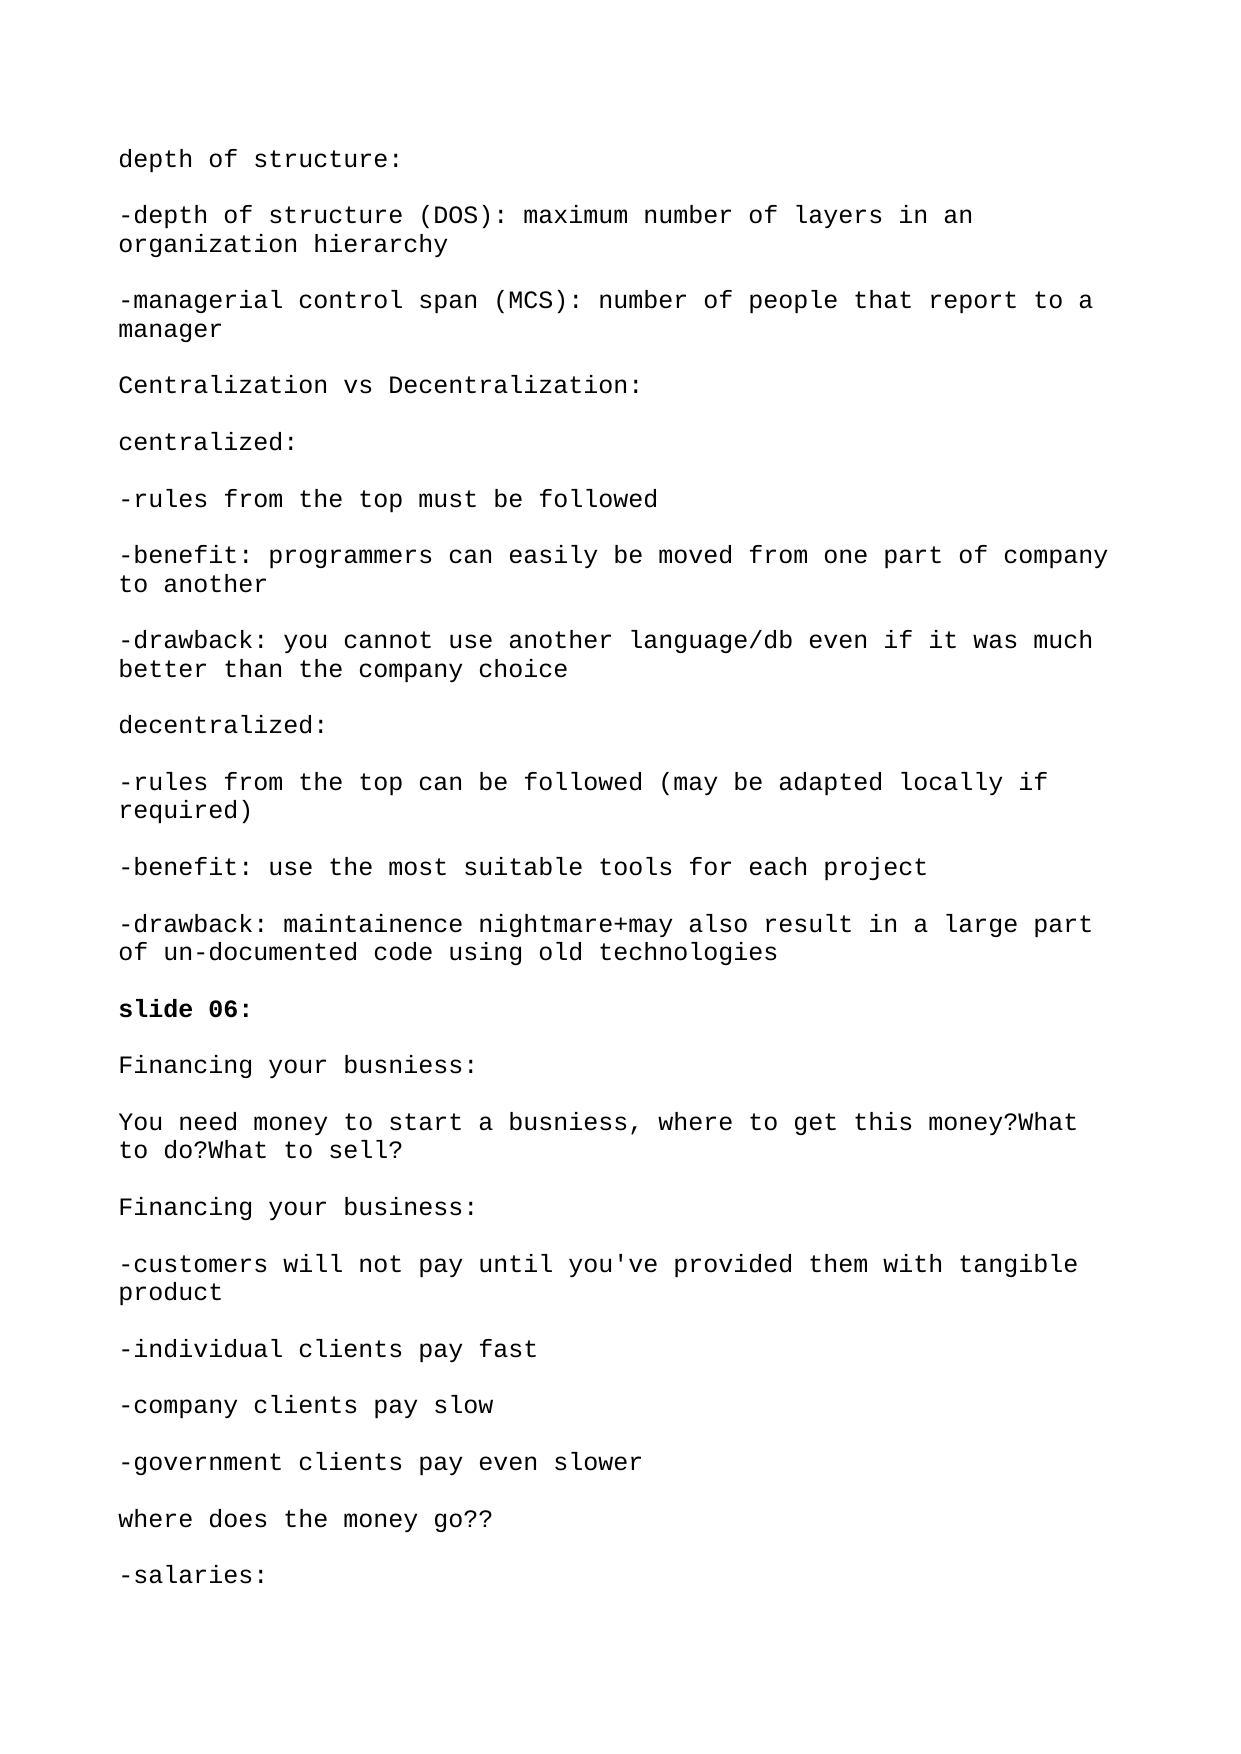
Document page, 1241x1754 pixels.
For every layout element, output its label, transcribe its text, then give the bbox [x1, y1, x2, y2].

text -company clients pay slow [118, 1393, 1122, 1421]
text where does the money go?? [118, 1506, 1122, 1535]
text decentralized: [118, 713, 1122, 741]
text -drawback: maintainence nightmare+may also result in a large part of un-documented code using old technologies [118, 911, 1122, 968]
text slide 06: [118, 996, 1122, 1025]
text -benefit: programmers can easily be moved from one part of company to another [118, 543, 1122, 600]
text Centralization vs Decentralization: [118, 373, 1122, 401]
text -managerial control span (MCS): number of people that report to a manager [118, 288, 1122, 345]
text -rules from the top must be followed [118, 486, 1122, 515]
text -rules from the top can be followed (may be adapted locally if required) [118, 770, 1122, 826]
text -depth of structure (DOS): maximum number of layers in an organization hierarchy [118, 203, 1122, 260]
text -benefit: use the most suitable tools for each project [118, 855, 1122, 883]
text You need money to start a busniess, where to get this money?What to do?What to sell? [118, 1110, 1122, 1166]
text -salaries: [118, 1563, 1122, 1591]
text -government clients pay even slower [118, 1450, 1122, 1478]
text -drawback: you cannot use another language/db even if it was much better than the company choice [118, 628, 1122, 685]
text -individual clients pay fast [118, 1336, 1122, 1365]
text -customers will not pay until you've provided them with tangible product [118, 1251, 1122, 1308]
text Financing your business: [118, 1195, 1122, 1223]
text centralized: [118, 430, 1122, 458]
text Financing your busniess: [118, 1053, 1122, 1081]
text depth of structure: [118, 146, 1122, 175]
